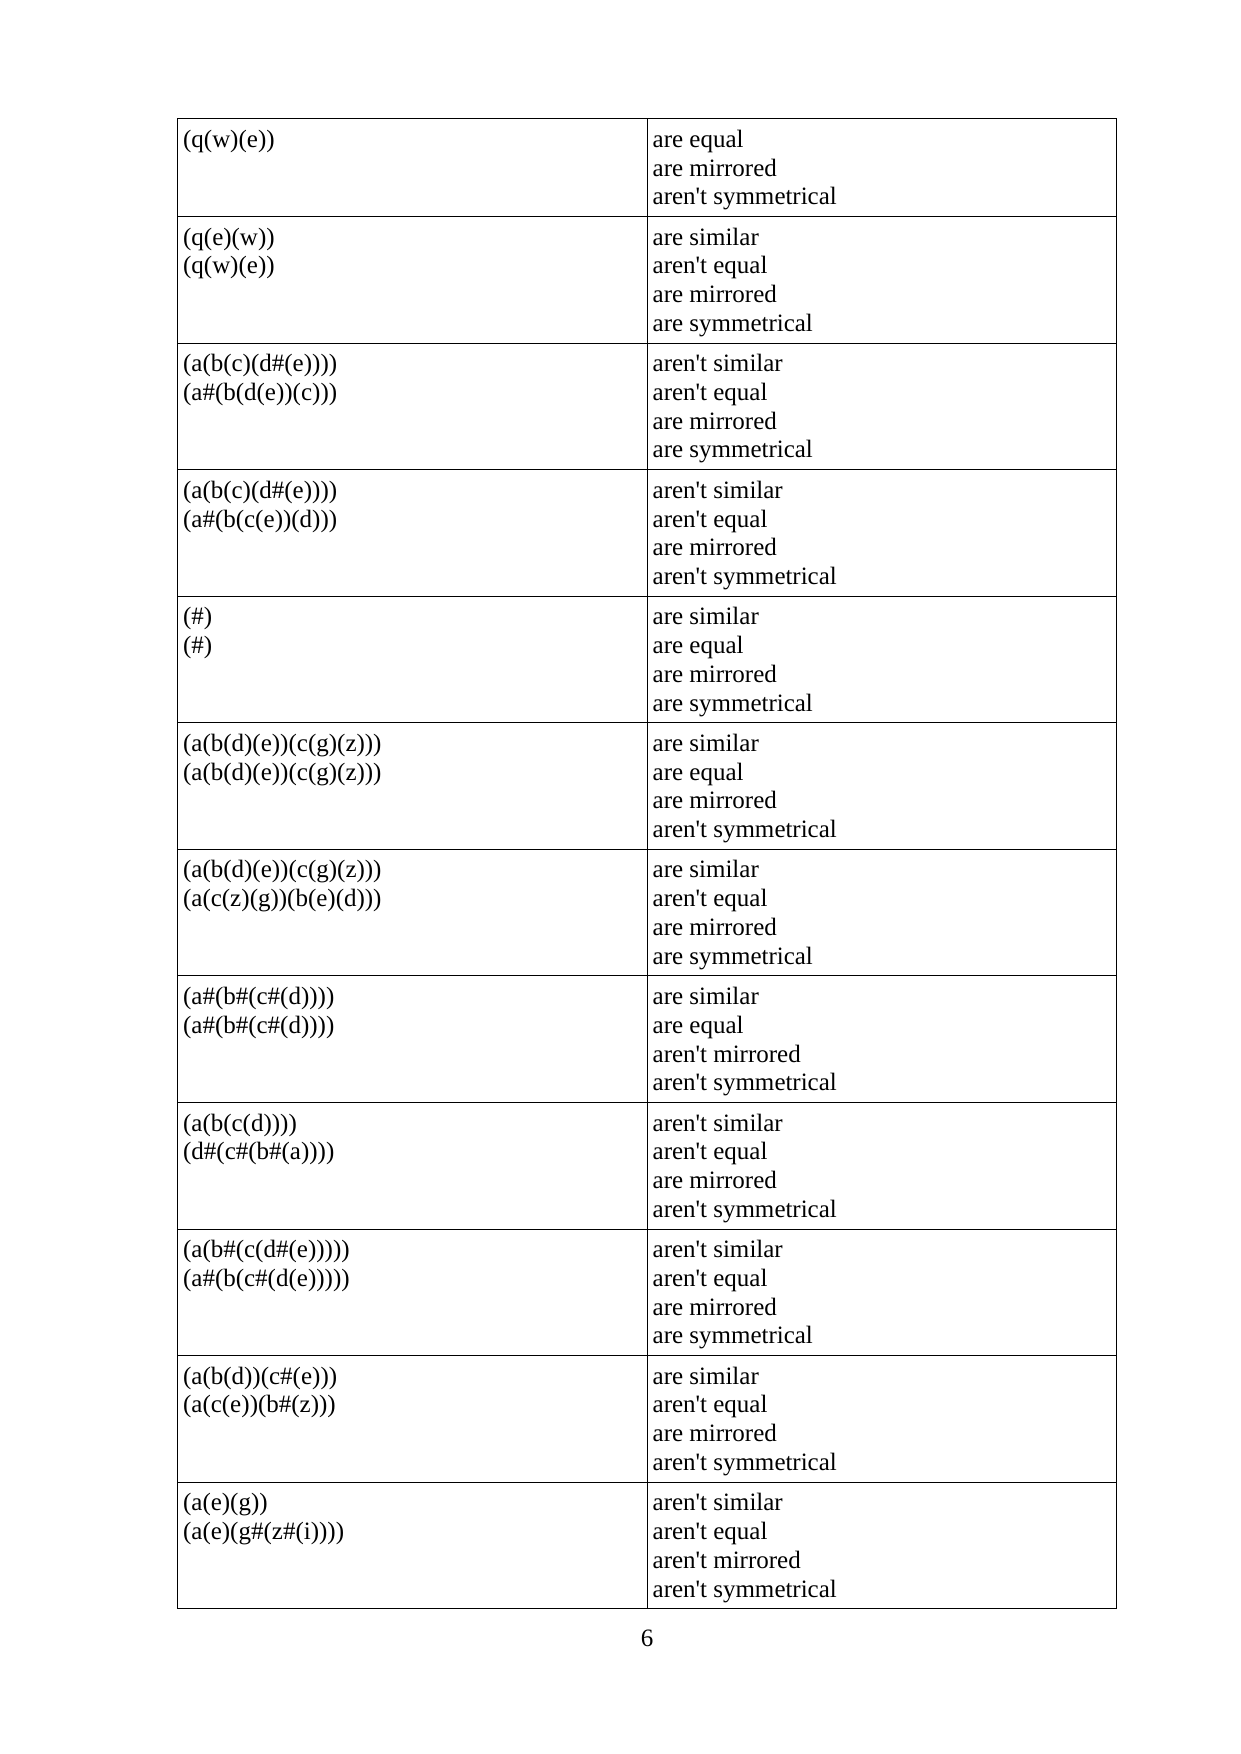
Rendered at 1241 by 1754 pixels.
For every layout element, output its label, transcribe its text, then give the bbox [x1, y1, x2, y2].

table_cell (q(e)(w)) (q(w)(e)) [178, 217, 647, 342]
table_cell (a(b(d)(e))(c(g)(z))) (a(b(d)(e))(c(g)(z))) [178, 723, 647, 849]
table_cell (a(e)(g)) (a(e)(g#(z#(i)))) [178, 1483, 647, 1608]
table_cell are similar are equal are mirrored are symmetrical [648, 597, 1116, 722]
table_cell (a(b(c(d)))) (d#(c#(b#(a)))) [178, 1103, 647, 1228]
table_cell are similar aren't equal are mirrored are symmetrical [648, 850, 1116, 975]
table_cell are similar are equal aren't mirrored aren't symmetrical [648, 976, 1116, 1102]
table_cell aren't similar aren't equal aren't mirrored aren't symmetrical [648, 1483, 1116, 1608]
table_cell are similar aren't equal are mirrored aren't symmetrical [648, 1356, 1116, 1482]
table_cell aren't similar aren't equal are mirrored aren't symmetrical [648, 1103, 1116, 1228]
table_cell (a(b(d)(e))(c(g)(z))) (a(c(z)(g))(b(e)(d))) [178, 850, 647, 975]
table_cell (a(b(c)(d#(e)))) (a#(b(c(e))(d))) [178, 470, 647, 596]
table_cell (a#(b#(c#(d)))) (a#(b#(c#(d)))) [178, 976, 647, 1102]
table_cell (a(b(c)(d#(e)))) (a#(b(d(e))(c))) [178, 344, 647, 469]
table_cell aren't similar aren't equal are mirrored are symmetrical [648, 1230, 1116, 1355]
table_cell aren't similar aren't equal are mirrored are symmetrical [648, 344, 1116, 469]
table_cell aren't similar aren't equal are mirrored aren't symmetrical [648, 470, 1116, 596]
table_cell (#) (#) [178, 597, 647, 722]
table_cell are similar are equal are mirrored aren't symmetrical [648, 723, 1116, 849]
table_cell (a(b#(c(d#(e))))) (a#(b(c#(d(e))))) [178, 1230, 647, 1355]
table_cell (a(b(d))(c#(e))) (a(c(e))(b#(z))) [178, 1356, 647, 1482]
table_cell are similar aren't equal are mirrored are symmetrical [648, 217, 1116, 342]
table_cell are equal are mirrored aren't symmetrical [648, 119, 1116, 216]
table_cell (q(w)(e)) [178, 119, 647, 216]
